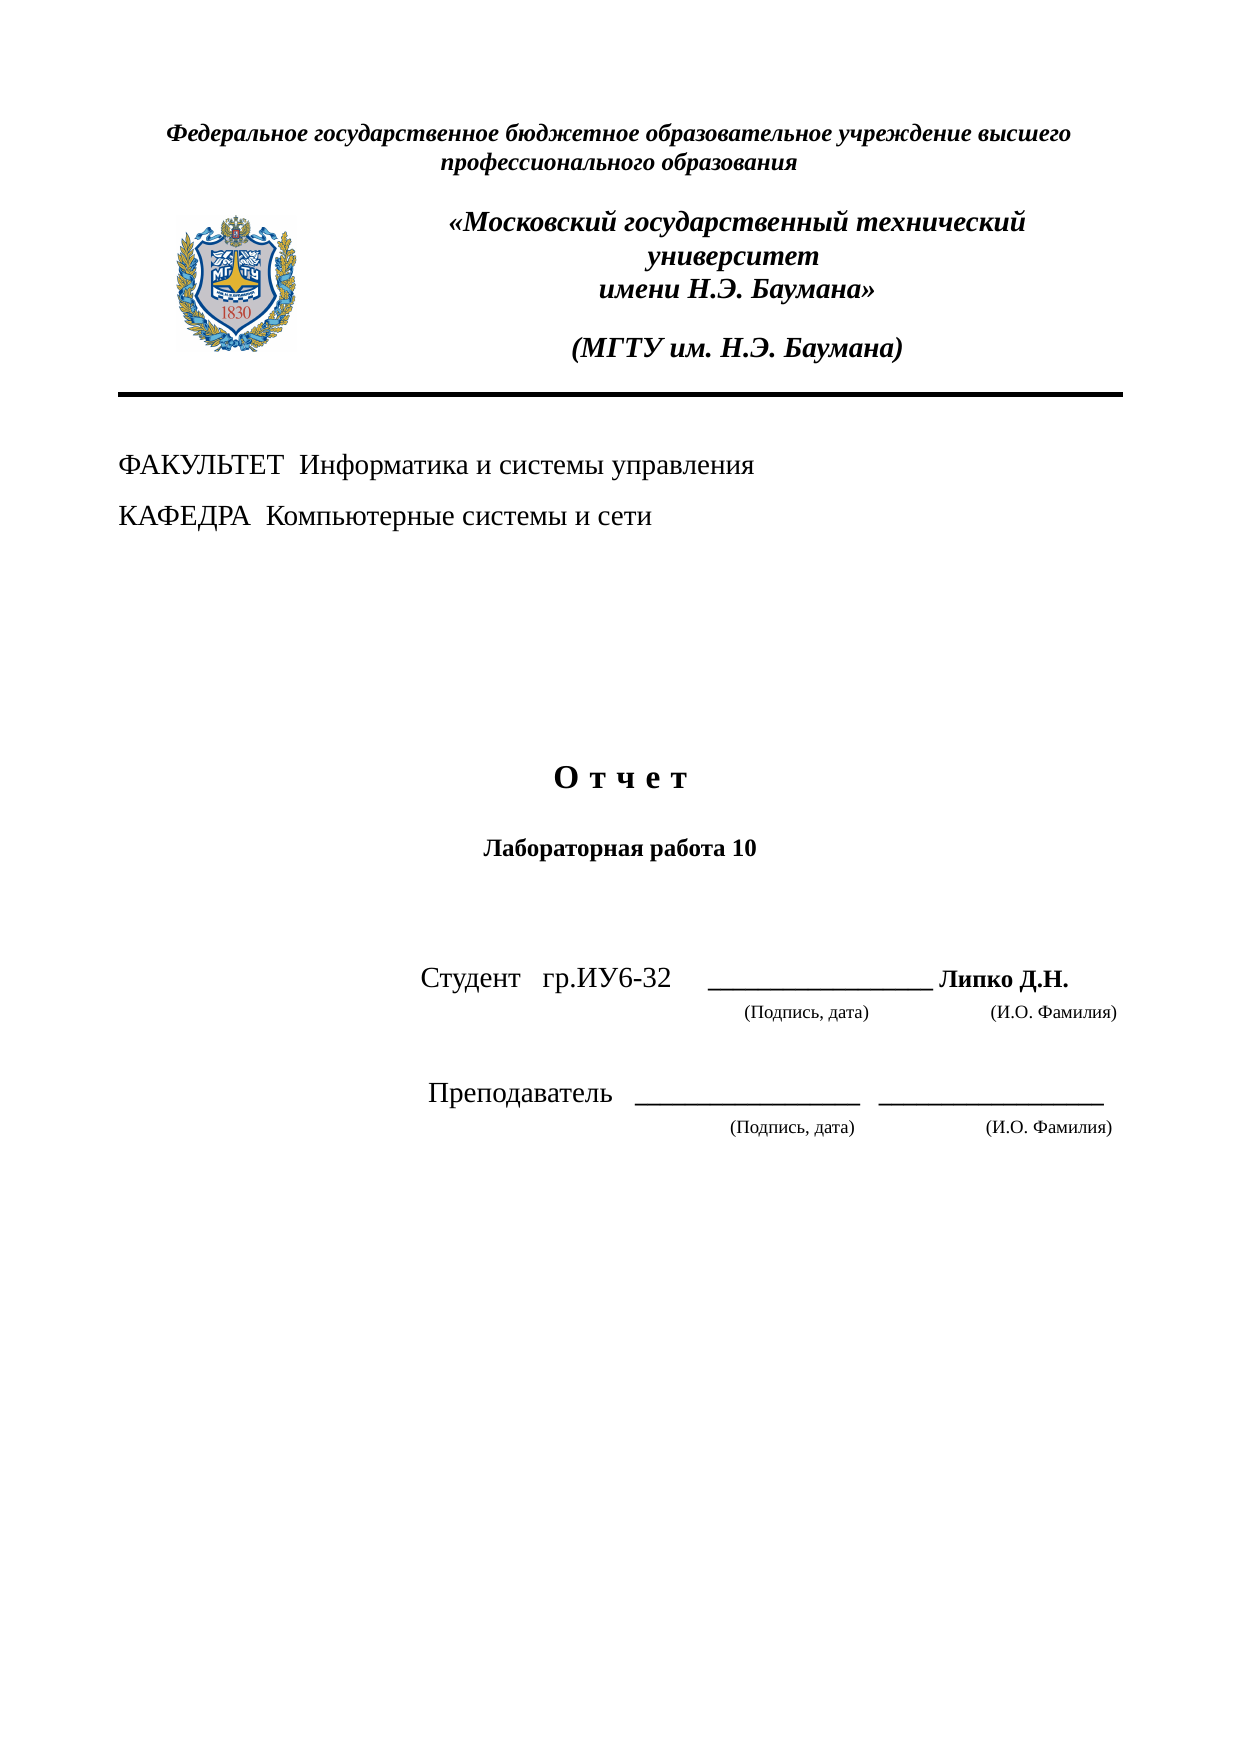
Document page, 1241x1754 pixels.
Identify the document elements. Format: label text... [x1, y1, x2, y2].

text Студент гр.ИУ6-32 __________________ Липко Д.Н. [118, 962, 1075, 993]
text Федеральное государственное бюджетное образовательное учреждение высшего профессионального образования [118, 118, 1122, 176]
text (Подпись, дата) (И.О. Фамилия) [118, 993, 1122, 1025]
picture [176, 215, 297, 352]
text (Подпись, дата) (И.О. Фамилия) [118, 1109, 1122, 1140]
table_header [118, 176, 354, 392]
text Преподаватель __________________ __________________ [118, 1077, 1122, 1109]
subtitle ФАКУЛЬТЕТ Информатика и системы управления [118, 447, 1122, 481]
table_header «Московский государственный технический университет имени Н.Э. Баумана» (МГТУ им. Н.Э. Баумана) [354, 176, 1123, 392]
text КАФЕДРА Компьютерные системы и сети [118, 498, 1122, 531]
subtitle Отчет [118, 757, 1122, 796]
text Лабораторная работа 10 [118, 833, 1122, 862]
